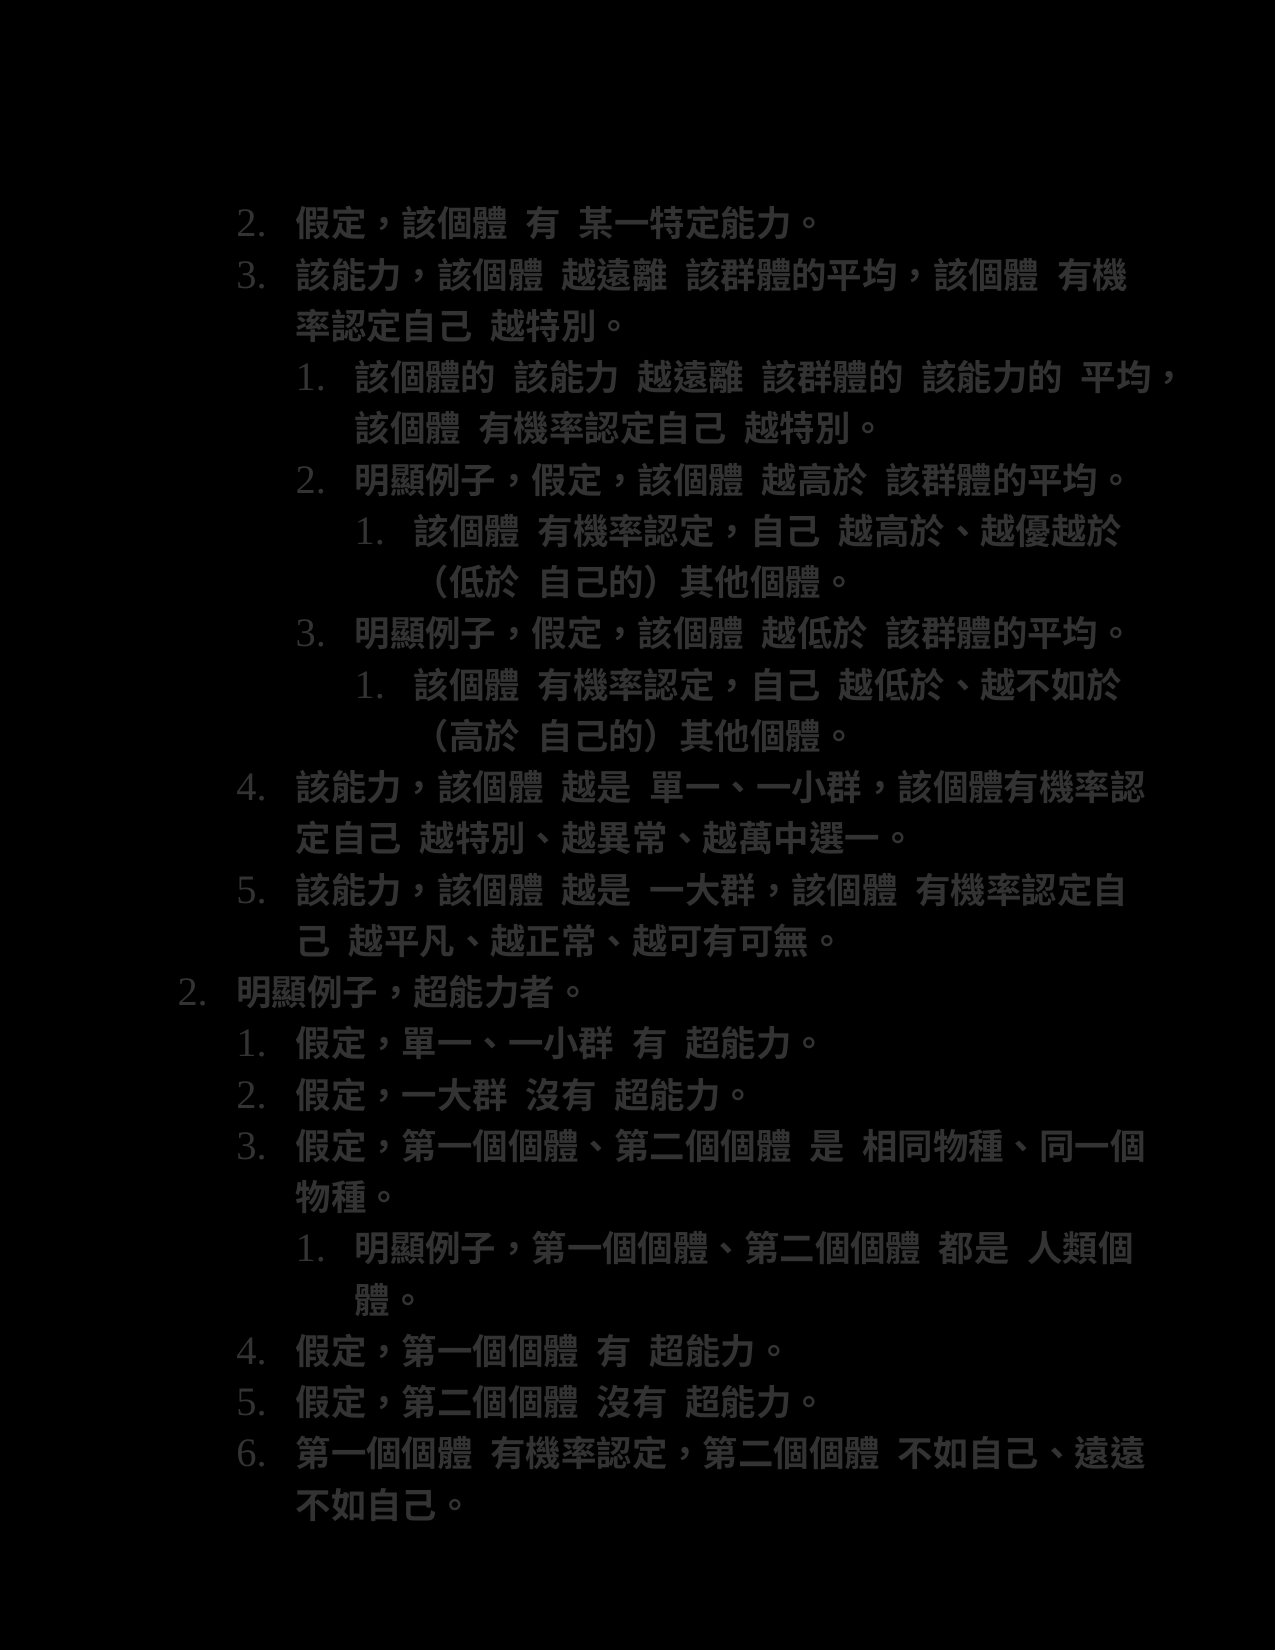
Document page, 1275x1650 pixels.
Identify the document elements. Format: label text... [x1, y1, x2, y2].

list 假定，該個體 有 某一特定能力。 [236, 196, 1157, 247]
list 該能力，該個體 越是 一大群，該個體 有機率認定自己 越平凡、越正常、越可有可無。 [236, 862, 1157, 964]
list 假定，單一、一小群 有 超能力。 [236, 1016, 1157, 1067]
list 假定，第一個個體 有 超能力。 [236, 1323, 1157, 1374]
list 明顯例子，假定，該個體 越低於 該群體的平均。 [295, 606, 1157, 657]
list 該能力，該個體 越遠離 該群體的平均，該個體 有機率認定自己 越特別。 [236, 247, 1157, 349]
list 假定，第二個個體 沒有 超能力。 [236, 1374, 1157, 1426]
list 假定，一大群 沒有 超能力。 [236, 1067, 1157, 1118]
list 第一個個體 有機率認定，第二個個體 不如自己、遠遠不如自己。 [236, 1426, 1157, 1528]
list 該個體 有機率認定，自己 越低於、越不如於（高於 自己的）其他個體。 [354, 657, 1157, 759]
list 假定，第一個個體、第二個個體 是 相同物種、同一個物種。 [236, 1118, 1157, 1221]
list 明顯例子，超能力者。 [177, 964, 1157, 1016]
list 明顯例子，假定，該個體 越高於 該群體的平均。 [295, 452, 1157, 503]
list 明顯例子，第一個個體、第二個個體 都是 人類個體。 [295, 1221, 1157, 1323]
list 該能力，該個體 越是 單一、一小群，該個體有機率認定自己 越特別、越異常、越萬中選一。 [236, 759, 1157, 862]
list 該個體的 該能力 越遠離 該群體的 該能力的 平均，該個體 有機率認定自己 越特別。 [295, 349, 1157, 452]
list 該個體 有機率認定，自己 越高於、越優越於（低於 自己的）其他個體。 [354, 503, 1157, 606]
